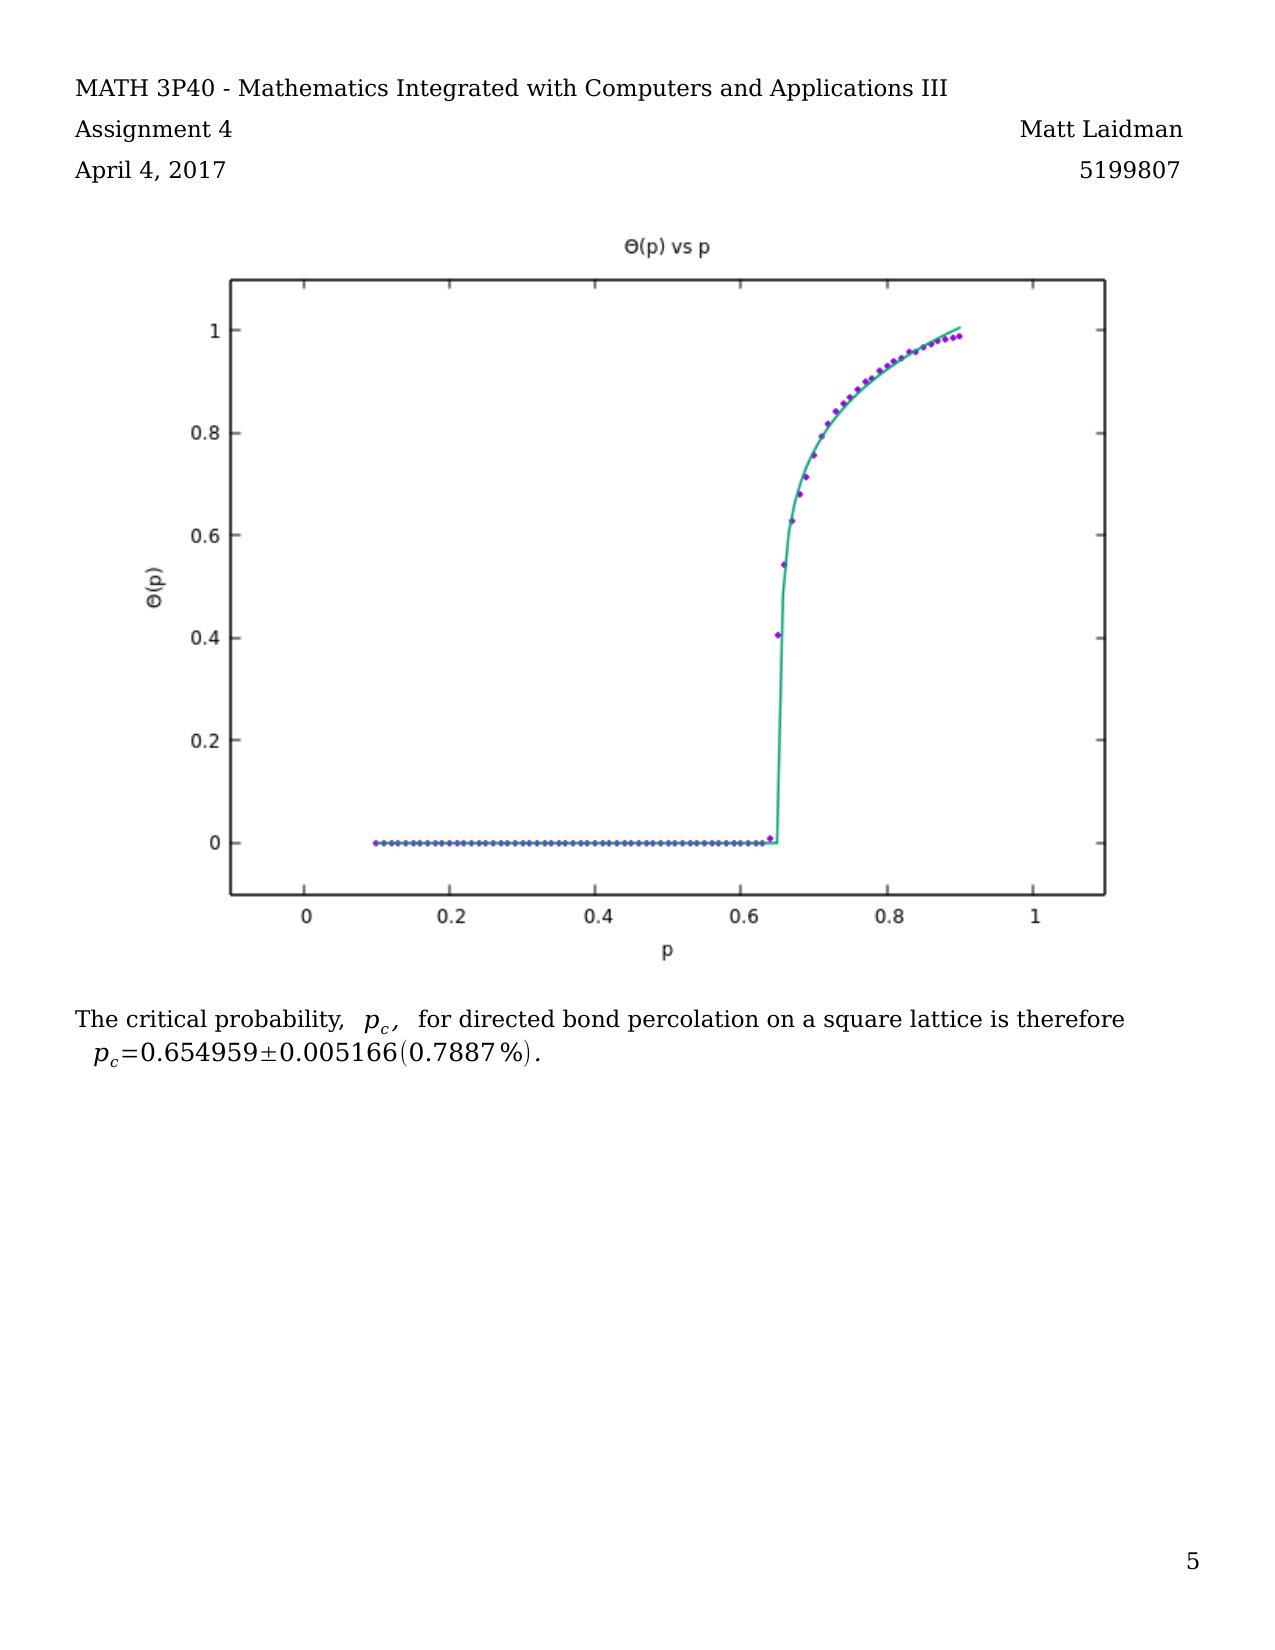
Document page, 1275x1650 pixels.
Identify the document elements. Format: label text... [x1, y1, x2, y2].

picture [137, 213, 1138, 964]
text The critical probability,for directed bond percolation on a square lattice is therefore [75, 1005, 1200, 1071]
